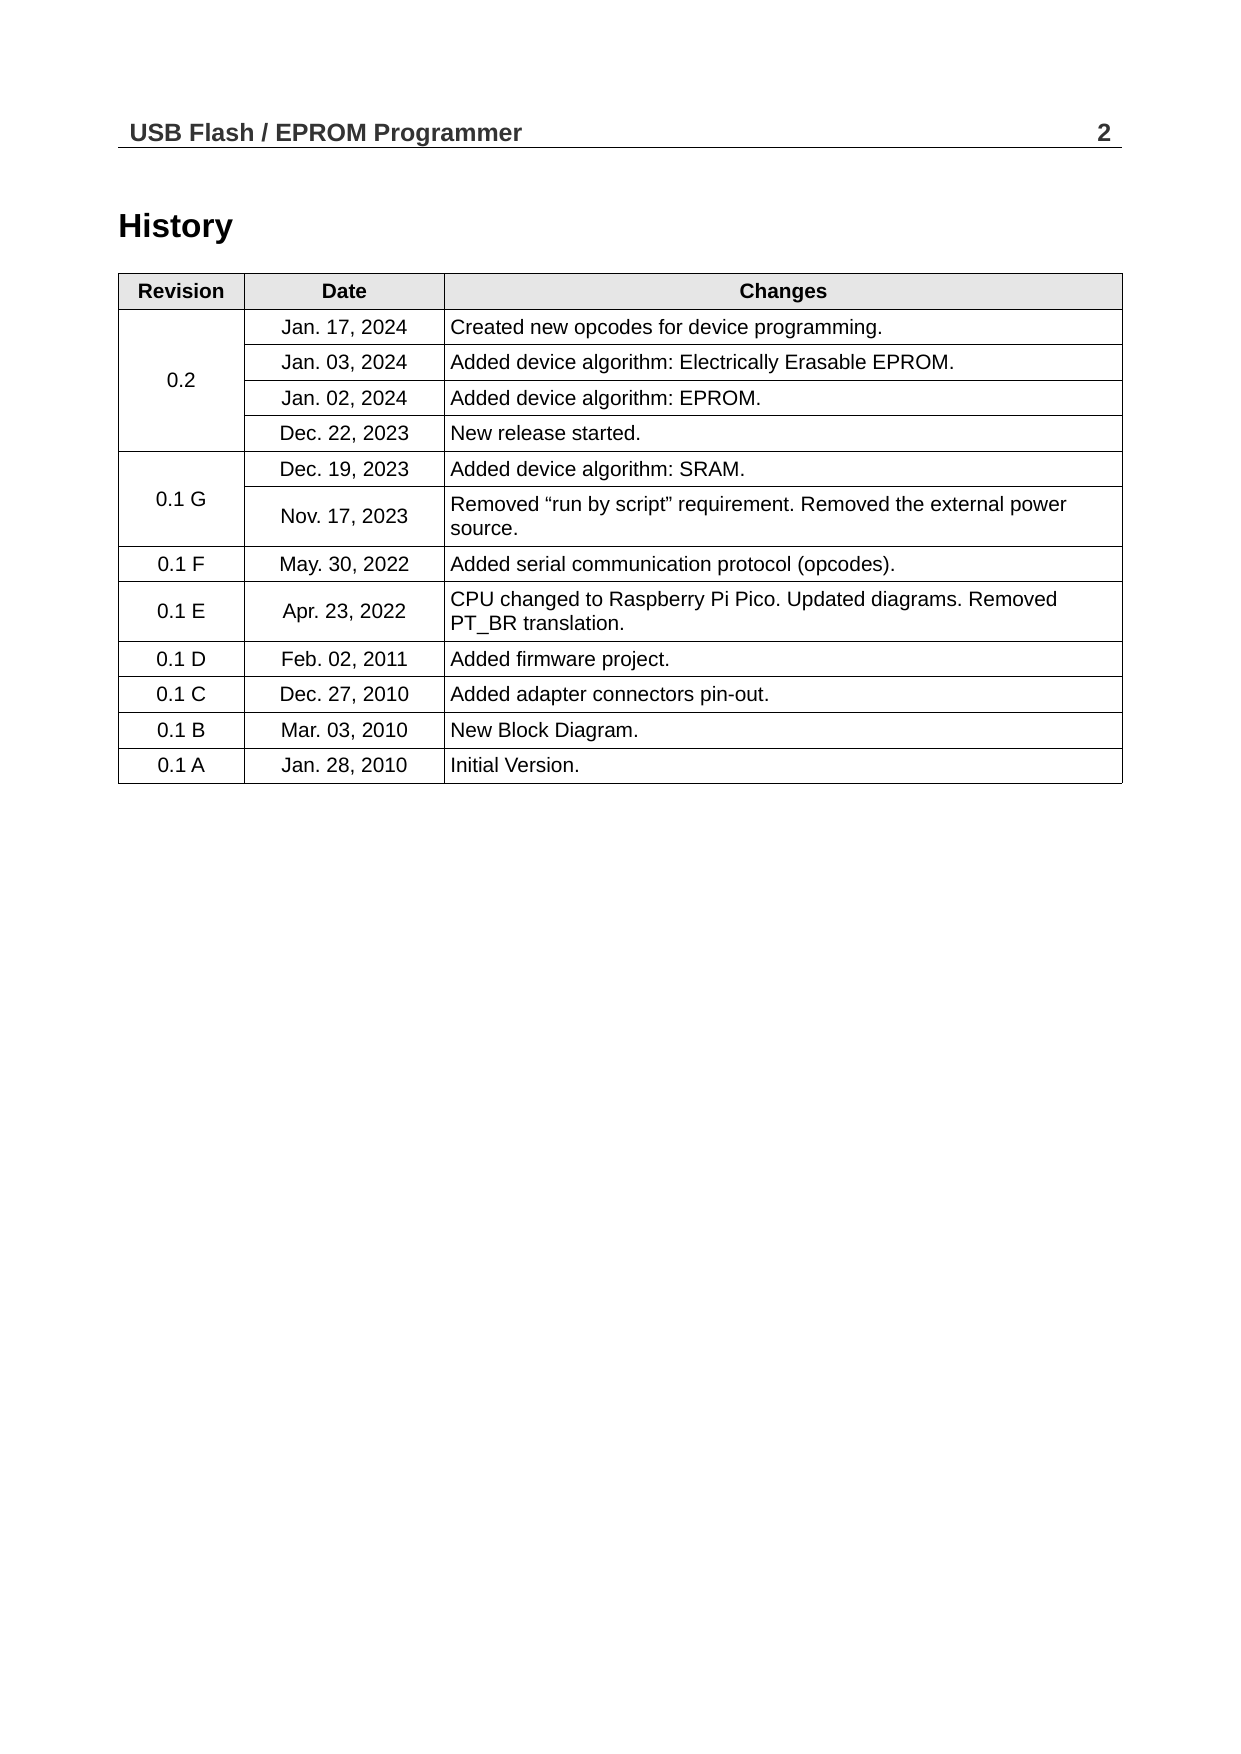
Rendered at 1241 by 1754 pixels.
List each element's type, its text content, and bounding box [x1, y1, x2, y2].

table_cell Apr. 23, 2022 [245, 582, 444, 641]
table_cell 0.1 F [119, 547, 244, 581]
table_cell Nov. 17, 2023 [245, 487, 444, 546]
table_cell Removed “run by script” requirement. Removed the external power source. [445, 487, 1122, 546]
table_cell Jan. 17, 2024 [245, 310, 444, 344]
table_cell Added adapter connectors pin-out. [445, 677, 1122, 712]
table_cell 0.1 B [119, 713, 244, 747]
table_cell New Block Diagram. [445, 713, 1122, 747]
text History [118, 206, 1122, 244]
table_cell 0.2 [119, 310, 244, 451]
table_cell Initial Version. [445, 749, 1122, 783]
table_cell Added device algorithm: SRAM. [445, 452, 1122, 486]
table_header Revision [119, 274, 244, 309]
table_cell Jan. 03, 2024 [245, 345, 444, 380]
table_cell Dec. 22, 2023 [245, 416, 444, 451]
table_cell Jan. 28, 2010 [245, 749, 444, 783]
table_header Date [245, 274, 444, 309]
table_cell CPU changed to Raspberry Pi Pico. Updated diagrams. Removed PT_BR translation. [445, 582, 1122, 641]
table_header Changes [445, 274, 1122, 309]
table_cell New release started. [445, 416, 1122, 451]
table_cell Added device algorithm: EPROM. [445, 381, 1122, 415]
table_cell 0.1 A [119, 749, 244, 783]
table_cell Jan. 02, 2024 [245, 381, 444, 415]
table_cell Dec. 27, 2010 [245, 677, 444, 712]
table_cell Added serial communication protocol (opcodes). [445, 547, 1122, 581]
table_cell Dec. 19, 2023 [245, 452, 444, 486]
table_cell Added firmware project. [445, 642, 1122, 676]
table_cell 0.1 E [119, 582, 244, 641]
table_cell 0.1 C [119, 677, 244, 712]
table_cell Feb. 02, 2011 [245, 642, 444, 676]
table_cell Added device algorithm: Electrically Erasable EPROM. [445, 345, 1122, 380]
table_cell 0.1 G [119, 452, 244, 546]
table_cell May. 30, 2022 [245, 547, 444, 581]
table_cell 0.1 D [119, 642, 244, 676]
table_cell Mar. 03, 2010 [245, 713, 444, 747]
table_cell Created new opcodes for device programming. [445, 310, 1122, 344]
